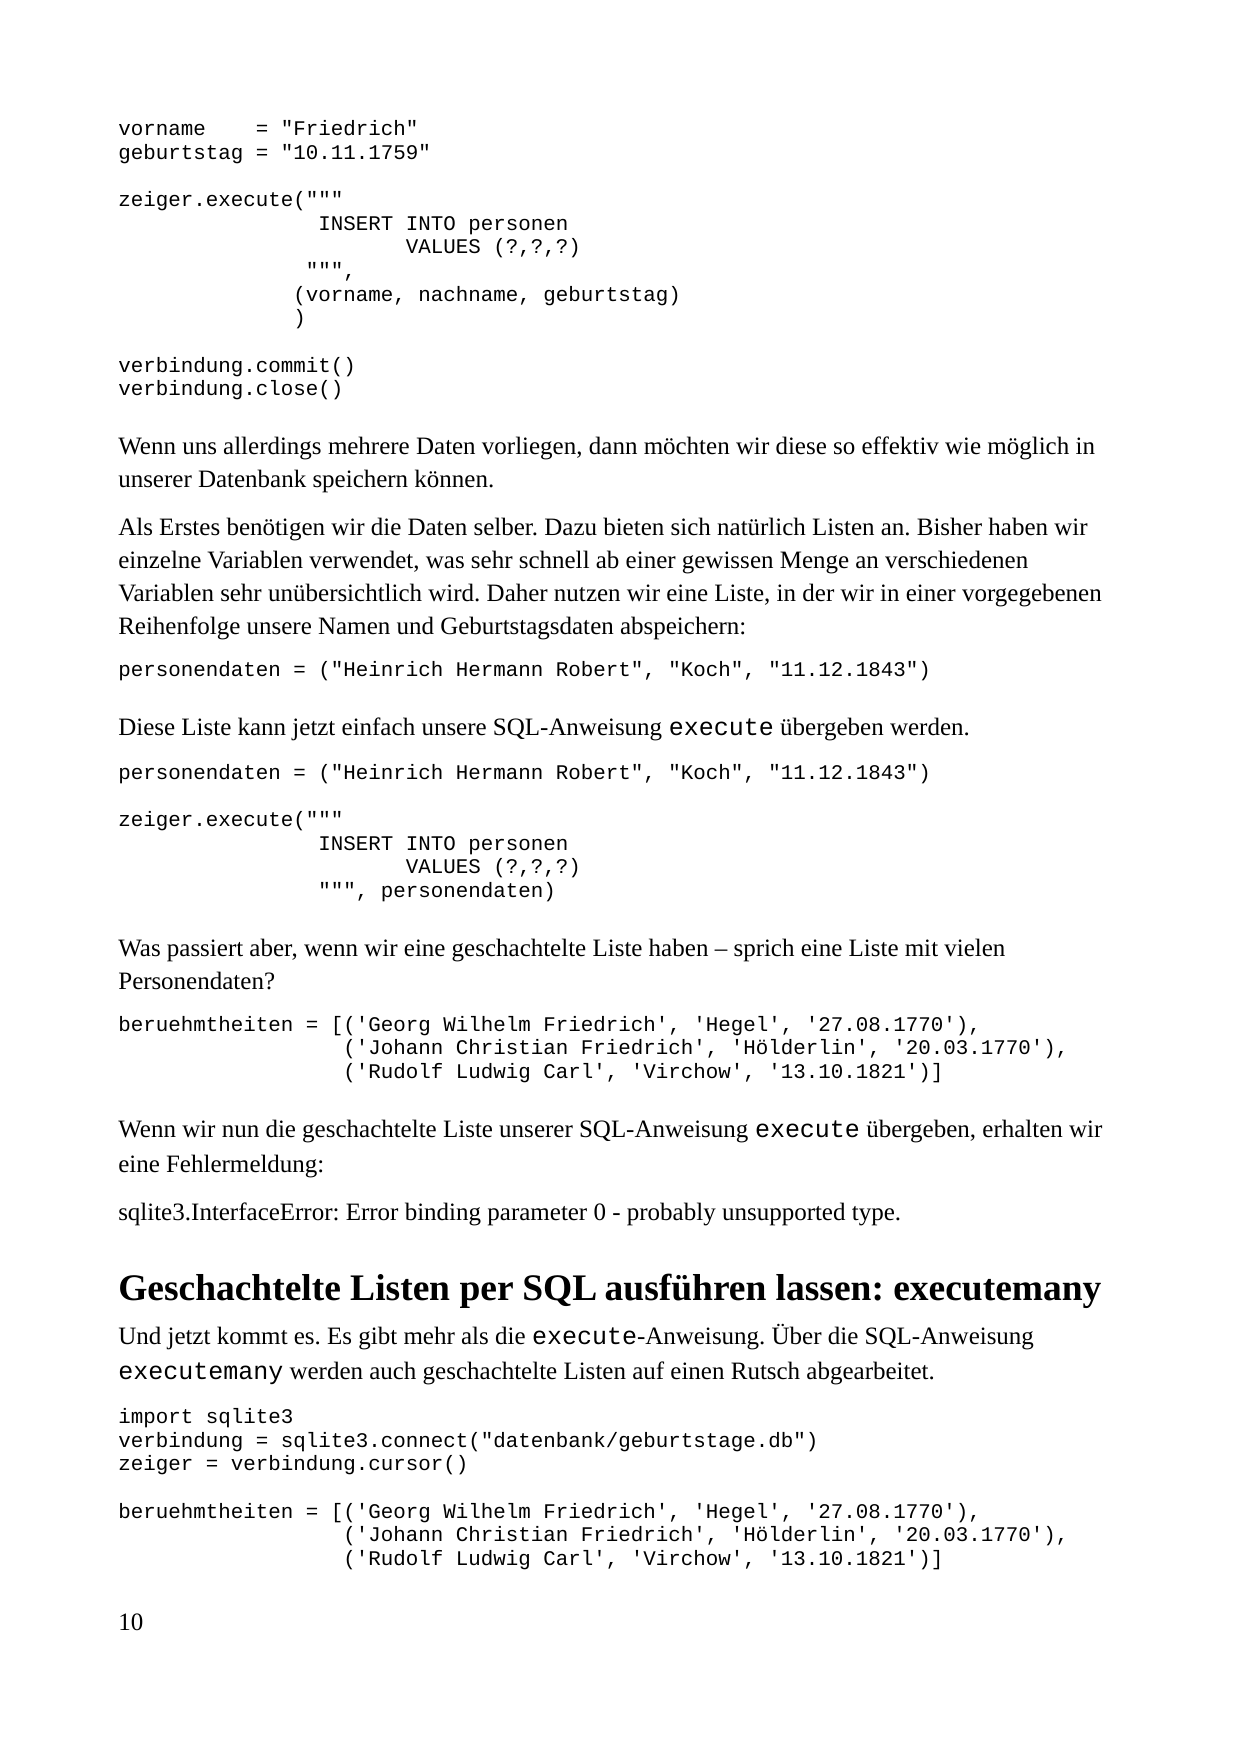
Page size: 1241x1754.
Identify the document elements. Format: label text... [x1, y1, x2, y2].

text zeiger = verbindung.cursor() [118, 1453, 1122, 1477]
text verbindung.commit() [118, 354, 1122, 378]
text Wenn wir nun die geschachtelte Liste unserer SQL-Anweisung execute übergeben, erhalten wir eine Fehlermeldung: [118, 1114, 1122, 1178]
text """, personendaten) [118, 880, 1122, 904]
text (vorname, nachname, geburtstag) [118, 284, 1122, 307]
text vorname = "Friedrich" [118, 118, 1122, 142]
text import sqlite3 [118, 1406, 1122, 1430]
text sqlite3.InterfaceError: Error binding parameter 0 - probably unsupported type. [118, 1197, 1122, 1226]
text ('Rudolf Ludwig Carl', 'Virchow', '13.10.1821')] [118, 1061, 1122, 1085]
text personendaten = ("Heinrich Hermann Robert", "Koch", "11.12.1843") [118, 762, 1122, 785]
text INSERT INTO personen [118, 833, 1122, 856]
text zeiger.execute(""" [118, 189, 1122, 213]
text Wenn uns allerdings mehrere Daten vorliegen, dann möchten wir diese so effektiv wie möglich in unserer Datenbank speichern können. [118, 431, 1122, 493]
text beruehmtheiten = [('Georg Wilhelm Friedrich', 'Hegel', '27.08.1770'), [118, 1014, 1122, 1037]
text ('Johann Christian Friedrich', 'Hölderlin', '20.03.1770'), [118, 1037, 1122, 1061]
text Diese Liste kann jetzt einfach unsere SQL-Anweisung execute übergeben werden. [118, 712, 1122, 743]
text """, [118, 260, 1122, 284]
text INSERT INTO personen [118, 213, 1122, 236]
text beruehmtheiten = [('Georg Wilhelm Friedrich', 'Hegel', '27.08.1770'), [118, 1501, 1122, 1524]
text VALUES (?,?,?) [118, 856, 1122, 880]
text zeiger.execute(""" [118, 809, 1122, 833]
text Als Erstes benötigen wir die Daten selber. Dazu bieten sich natürlich Listen an. Bisher haben wir einzelne Variablen verwendet, was sehr schnell ab einer gewissen Menge an verschiedenen Variablen sehr unübersichtlich wird. Daher nutzen wir eine Liste, in der wir in einer vorgegebenen Reihenfolge unsere Namen und Geburtstagsdaten abspeichern: [118, 512, 1122, 640]
text Und jetzt kommt es. Es gibt mehr als die execute-Anweisung. Über die SQL-Anweisung executemany werden auch geschachtelte Listen auf einen Rutsch abgearbeitet. [118, 1321, 1122, 1387]
text personendaten = ("Heinrich Hermann Robert", "Koch", "11.12.1843") [118, 659, 1122, 682]
text ('Rudolf Ludwig Carl', 'Virchow', '13.10.1821')] [118, 1548, 1122, 1572]
text verbindung.close() [118, 378, 1122, 402]
subtitle Geschachtelte Listen per SQL ausführen lassen: executemany [118, 1265, 1122, 1308]
text ('Johann Christian Friedrich', 'Hölderlin', '20.03.1770'), [118, 1524, 1122, 1548]
text verbindung = sqlite3.connect("datenbank/geburtstage.db") [118, 1430, 1122, 1453]
text geburtstag = "10.11.1759" [118, 142, 1122, 165]
text Was passiert aber, wenn wir eine geschachtelte Liste haben – sprich eine Liste mit vielen Personendaten? [118, 933, 1122, 995]
text ) [118, 307, 1122, 331]
text VALUES (?,?,?) [118, 236, 1122, 260]
